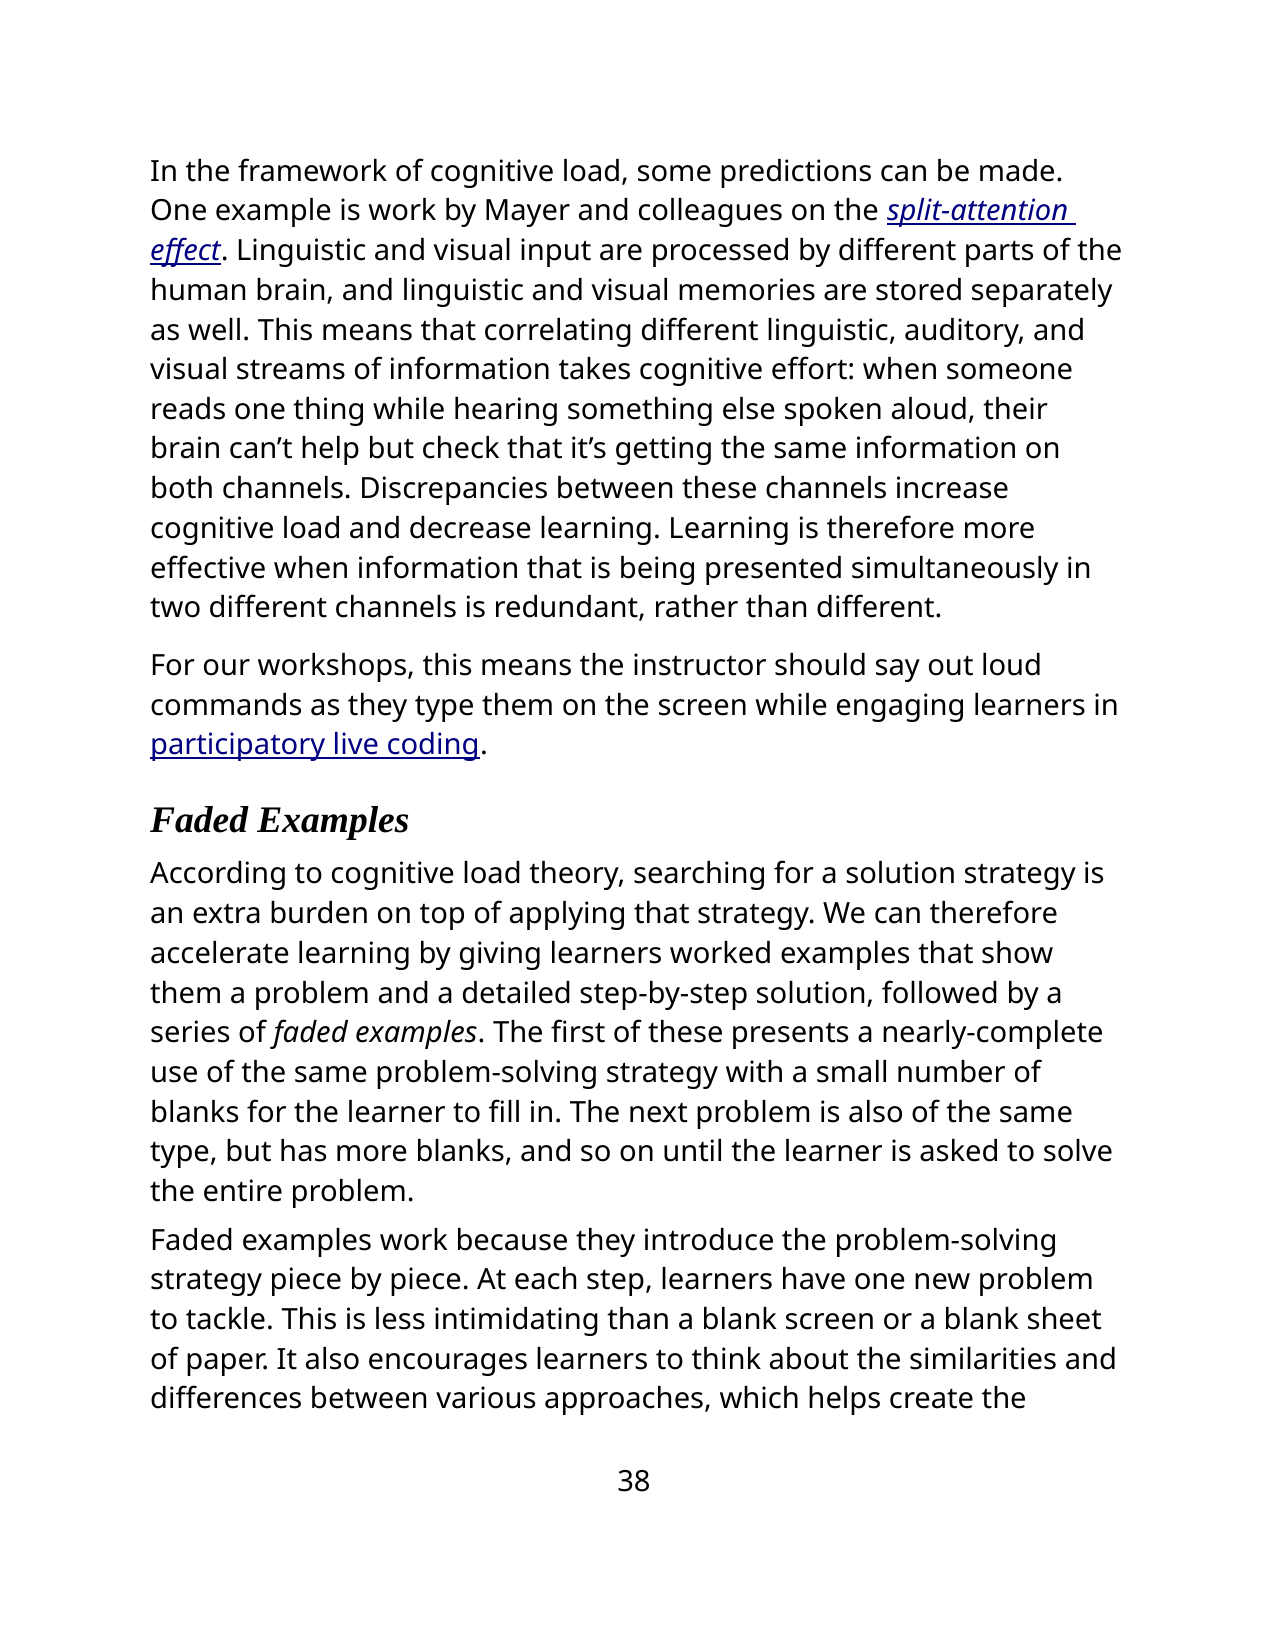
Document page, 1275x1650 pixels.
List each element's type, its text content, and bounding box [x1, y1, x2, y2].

subtitle Faded Examples [150, 797, 1125, 840]
text Faded examples work because they introduce the problem-solving strategy piece by piece. At each step, learners have one new problem to tackle. This is less intimidating than a blank screen or a blank sheet of paper. It also encourages learners to think about the similarities and differences between various approaches, which helps create the [150, 1219, 1125, 1417]
text In the framework of cognitive load, some predictions can be made. One example is work by Mayer and colleagues on the split-attention effect. Linguistic and visual input are processed by different parts of the human brain, and linguistic and visual memories are stored separately as well. This means that correlating different linguistic, auditory, and visual streams of information takes cognitive effort: when someone reads one thing while hearing something else spoken aloud, their brain can’t help but check that it’s getting the same information on both channels. Discrepancies between these channels increase cognitive load and decrease learning. Learning is therefore more effective when information that is being presented simultaneously in two different channels is redundant, rather than different. [150, 150, 1125, 626]
text For our workshops, this means the instructor should say out loud commands as they type them on the screen while engaging learners in participatory live coding. [150, 644, 1125, 763]
text According to cognitive load theory, searching for a solution strategy is an extra burden on top of applying that strategy. We can therefore accelerate learning by giving learners worked examples that show them a problem and a detailed step-by-step solution, followed by a series of faded examples. The first of these presents a nearly-complete use of the same problem-solving strategy with a small number of blanks for the learner to fill in. The next problem is also of the same type, but has more blanks, and so on until the learner is asked to solve the entire problem. [150, 853, 1125, 1210]
